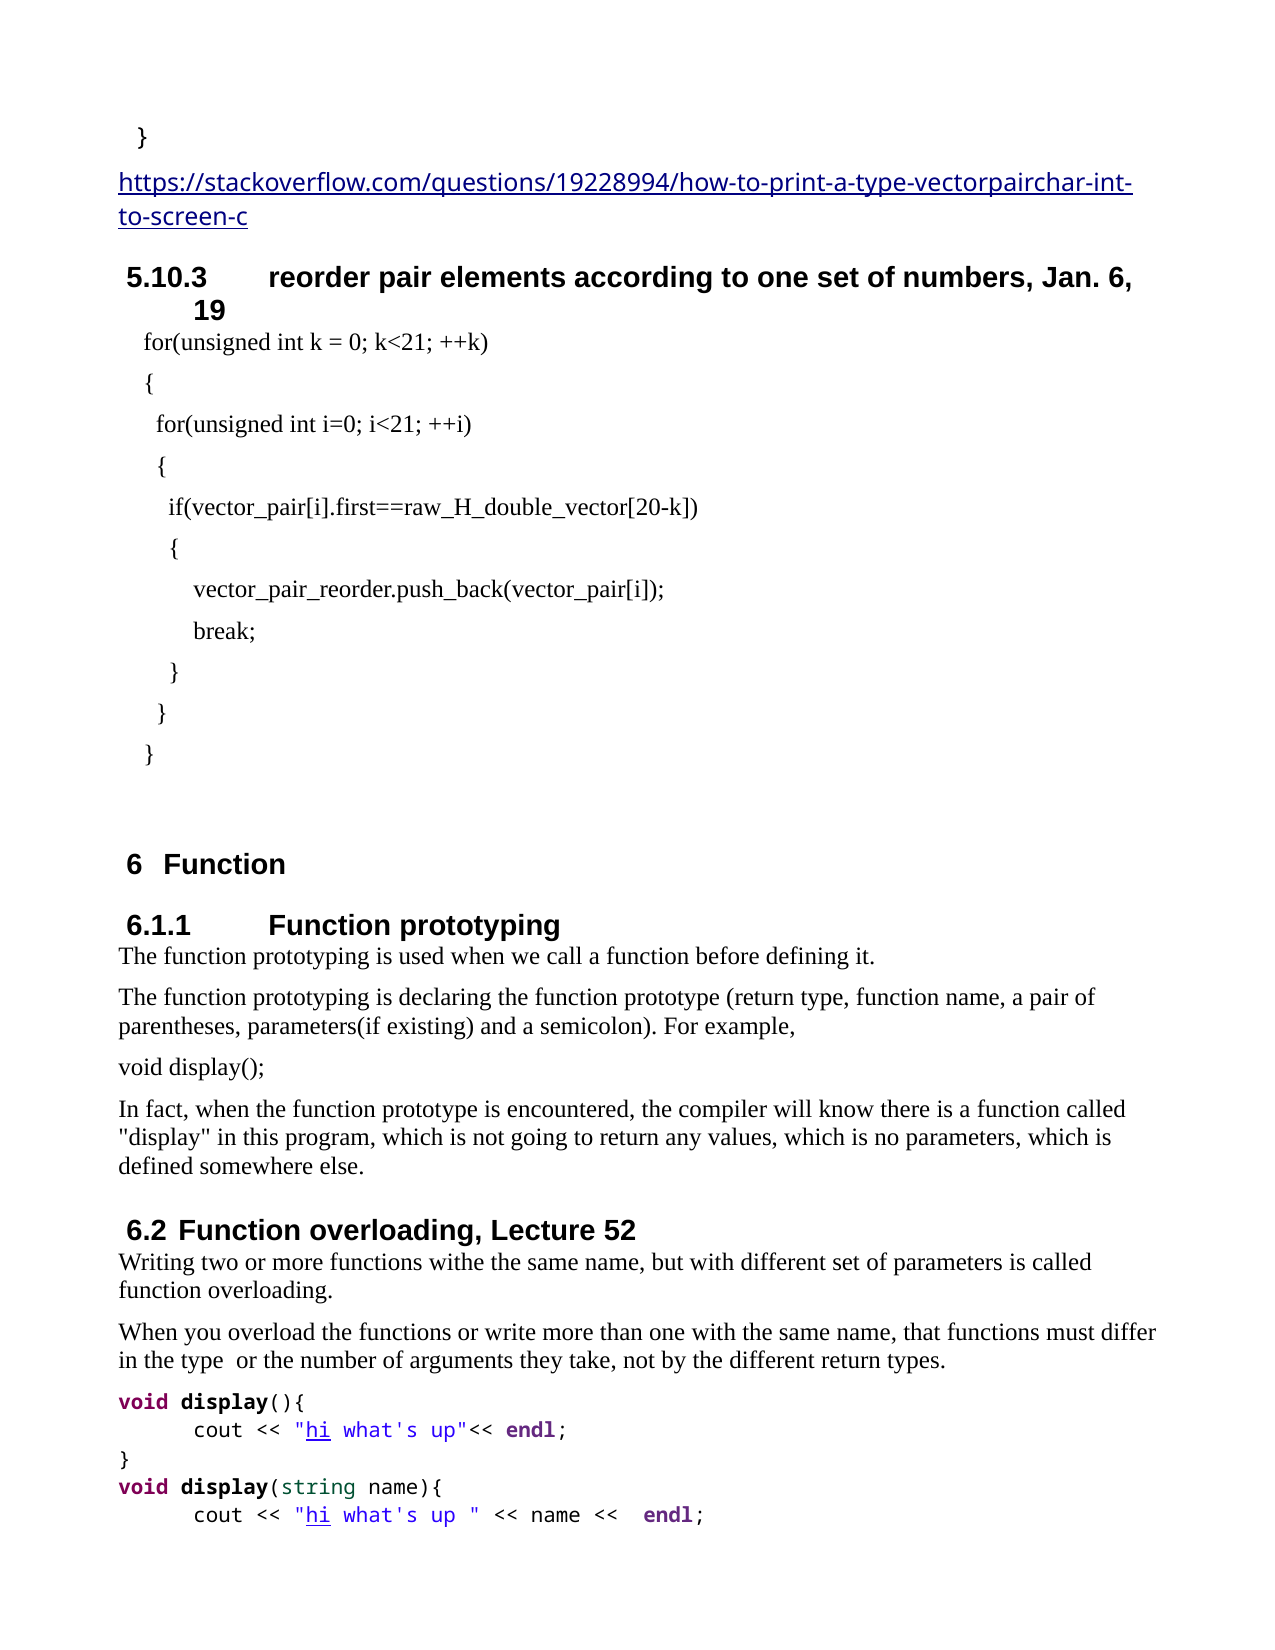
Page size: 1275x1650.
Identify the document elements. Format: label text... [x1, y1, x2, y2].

text cout << "hi what's up " << name << endl; [118, 1501, 1157, 1529]
subtitle Function overloading, Lecture 52 [118, 1213, 1157, 1247]
subtitle reorder pair elements according to one set of numbers, Jan. 6, 19 [118, 260, 1157, 327]
text } [118, 118, 1157, 152]
text In fact, when the function prototype is encountered, the compiler will know there is a function called "display" in this program, which is not going to return any values, which is no parameters, which is defined somewhere else. [118, 1094, 1157, 1180]
text } [118, 657, 1157, 686]
text The function prototyping is used when we call a function before defining it. [118, 941, 1157, 970]
text } [118, 1444, 1157, 1472]
text https://stackoverflow.com/questions/19228994/how-to-print-a-type-vectorpairchar-int-to-screen-c [118, 165, 1157, 233]
text } [118, 698, 1157, 727]
text The function prototyping is declaring the function prototype (return type, function name, a pair of parentheses, parameters(if existing) and a semicolon). For example, [118, 982, 1157, 1040]
text void display(); [118, 1052, 1157, 1081]
text void display(){ [118, 1387, 1157, 1415]
subtitle Function prototyping [118, 908, 1157, 941]
text for(unsigned int k = 0; k<21; ++k) [118, 327, 1157, 356]
text void display(string name){ [118, 1472, 1157, 1501]
text if(vector_pair[i].first==raw_H_double_vector[20-k]) [118, 492, 1157, 521]
text When you overload the functions or write more than one with the same name, that functions must differ in the type or the number of arguments they take, not by the different return types. [118, 1317, 1157, 1374]
text cout << "hi what's up"<< endl; [118, 1415, 1157, 1444]
text { [118, 451, 1157, 479]
text for(unsigned int i=0; i<21; ++i) [118, 409, 1157, 438]
subtitle Function [118, 847, 1157, 881]
text { [118, 368, 1157, 397]
text } [118, 739, 1157, 768]
text { [118, 533, 1157, 562]
text vector_pair_reorder.push_back(vector_pair[i]); [118, 574, 1157, 603]
text break; [118, 616, 1157, 644]
text Writing two or more functions withe the same name, but with different set of parameters is called function overloading. [118, 1247, 1157, 1304]
